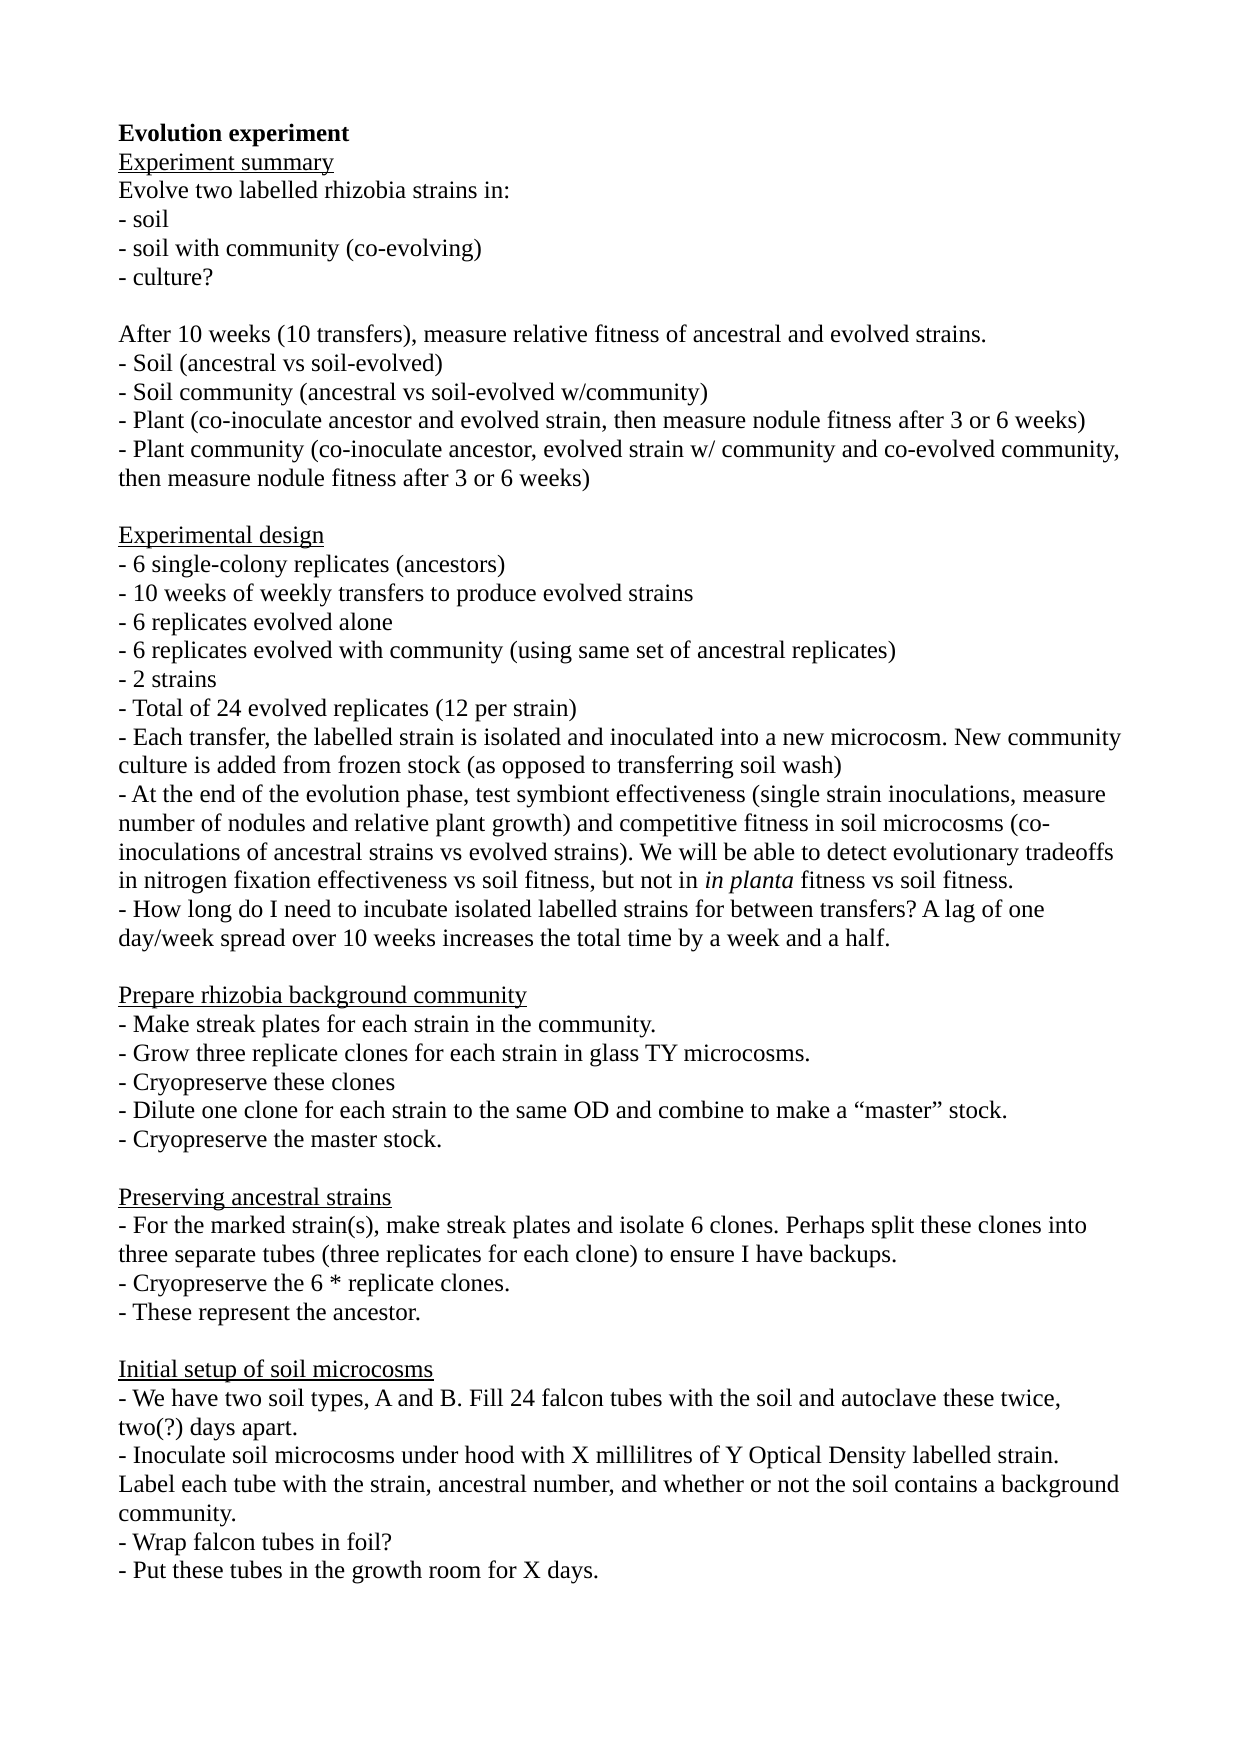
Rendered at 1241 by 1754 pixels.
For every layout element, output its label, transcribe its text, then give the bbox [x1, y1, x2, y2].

text - Put these tubes in the growth room for X days. [118, 1556, 1122, 1584]
text - soil with community (co-evolving) [118, 233, 1122, 262]
text - Grow three replicate clones for each strain in glass TY microcosms. [118, 1038, 1122, 1067]
text - Cryopreserve the 6 * replicate clones. [118, 1268, 1122, 1297]
text - Wrap falcon tubes in foil? [118, 1527, 1122, 1556]
text - Cryopreserve the master stock. [118, 1124, 1122, 1153]
text - At the end of the evolution phase, test symbiont effectiveness (single strain inoculations, measure number of nodules and relative plant growth) and competitive fitness in soil microcosms (co-inoculations of ancestral strains vs evolved strains). We will be able to detect evolutionary tradeoffs in nitrogen fixation effectiveness vs soil fitness, but not in in planta fitness vs soil fitness. [118, 779, 1122, 894]
text - Soil community (ancestral vs soil-evolved w/community) [118, 377, 1122, 406]
text - Plant (co-inoculate ancestor and evolved strain, then measure nodule fitness after 3 or 6 weeks) [118, 406, 1122, 434]
text - 6 replicates evolved alone [118, 607, 1122, 636]
text - Dilute one clone for each strain to the same OD and combine to make a “master” stock. [118, 1096, 1122, 1124]
text Prepare rhizobia background community [118, 981, 1122, 1009]
text - Soil (ancestral vs soil-evolved) [118, 348, 1122, 377]
text - soil [118, 204, 1122, 233]
text - 2 strains [118, 664, 1122, 693]
text - Each transfer, the labelled strain is isolated and inoculated into a new microcosm. New community culture is added from frozen stock (as opposed to transferring soil wash) [118, 722, 1122, 779]
text - How long do I need to incubate isolated labelled strains for between transfers? A lag of one day/week spread over 10 weeks increases the total time by a week and a half. [118, 894, 1122, 952]
text - We have two soil types, A and B. Fill 24 falcon tubes with the soil and autoclave these twice, two(?) days apart. [118, 1383, 1122, 1441]
text - Cryopreserve these clones [118, 1067, 1122, 1096]
text Evolution experiment [118, 118, 1122, 147]
text - These represent the ancestor. [118, 1297, 1122, 1326]
text - For the marked strain(s), make streak plates and isolate 6 clones. Perhaps split these clones into three separate tubes (three replicates for each clone) to ensure I have backups. [118, 1211, 1122, 1268]
text - Make streak plates for each strain in the community. [118, 1009, 1122, 1038]
text - 6 single-colony replicates (ancestors) [118, 549, 1122, 578]
text - Plant community (co-inoculate ancestor, evolved strain w/ community and co-evolved community, then measure nodule fitness after 3 or 6 weeks) [118, 434, 1122, 492]
text - 10 weeks of weekly transfers to produce evolved strains [118, 578, 1122, 607]
text Initial setup of soil microcosms [118, 1354, 1122, 1383]
text After 10 weeks (10 transfers), measure relative fitness of ancestral and evolved strains. [118, 319, 1122, 348]
text Preserving ancestral strains [118, 1182, 1122, 1211]
text - culture? [118, 262, 1122, 291]
text - 6 replicates evolved with community (using same set of ancestral replicates) [118, 636, 1122, 664]
text - Inoculate soil microcosms under hood with X millilitres of Y Optical Density labelled strain. Label each tube with the strain, ancestral number, and whether or not the soil contains a background community. [118, 1441, 1122, 1527]
text Experimental design [118, 521, 1122, 549]
text Evolve two labelled rhizobia strains in: [118, 176, 1122, 204]
text Experiment summary [118, 147, 1122, 176]
text - Total of 24 evolved replicates (12 per strain) [118, 693, 1122, 722]
